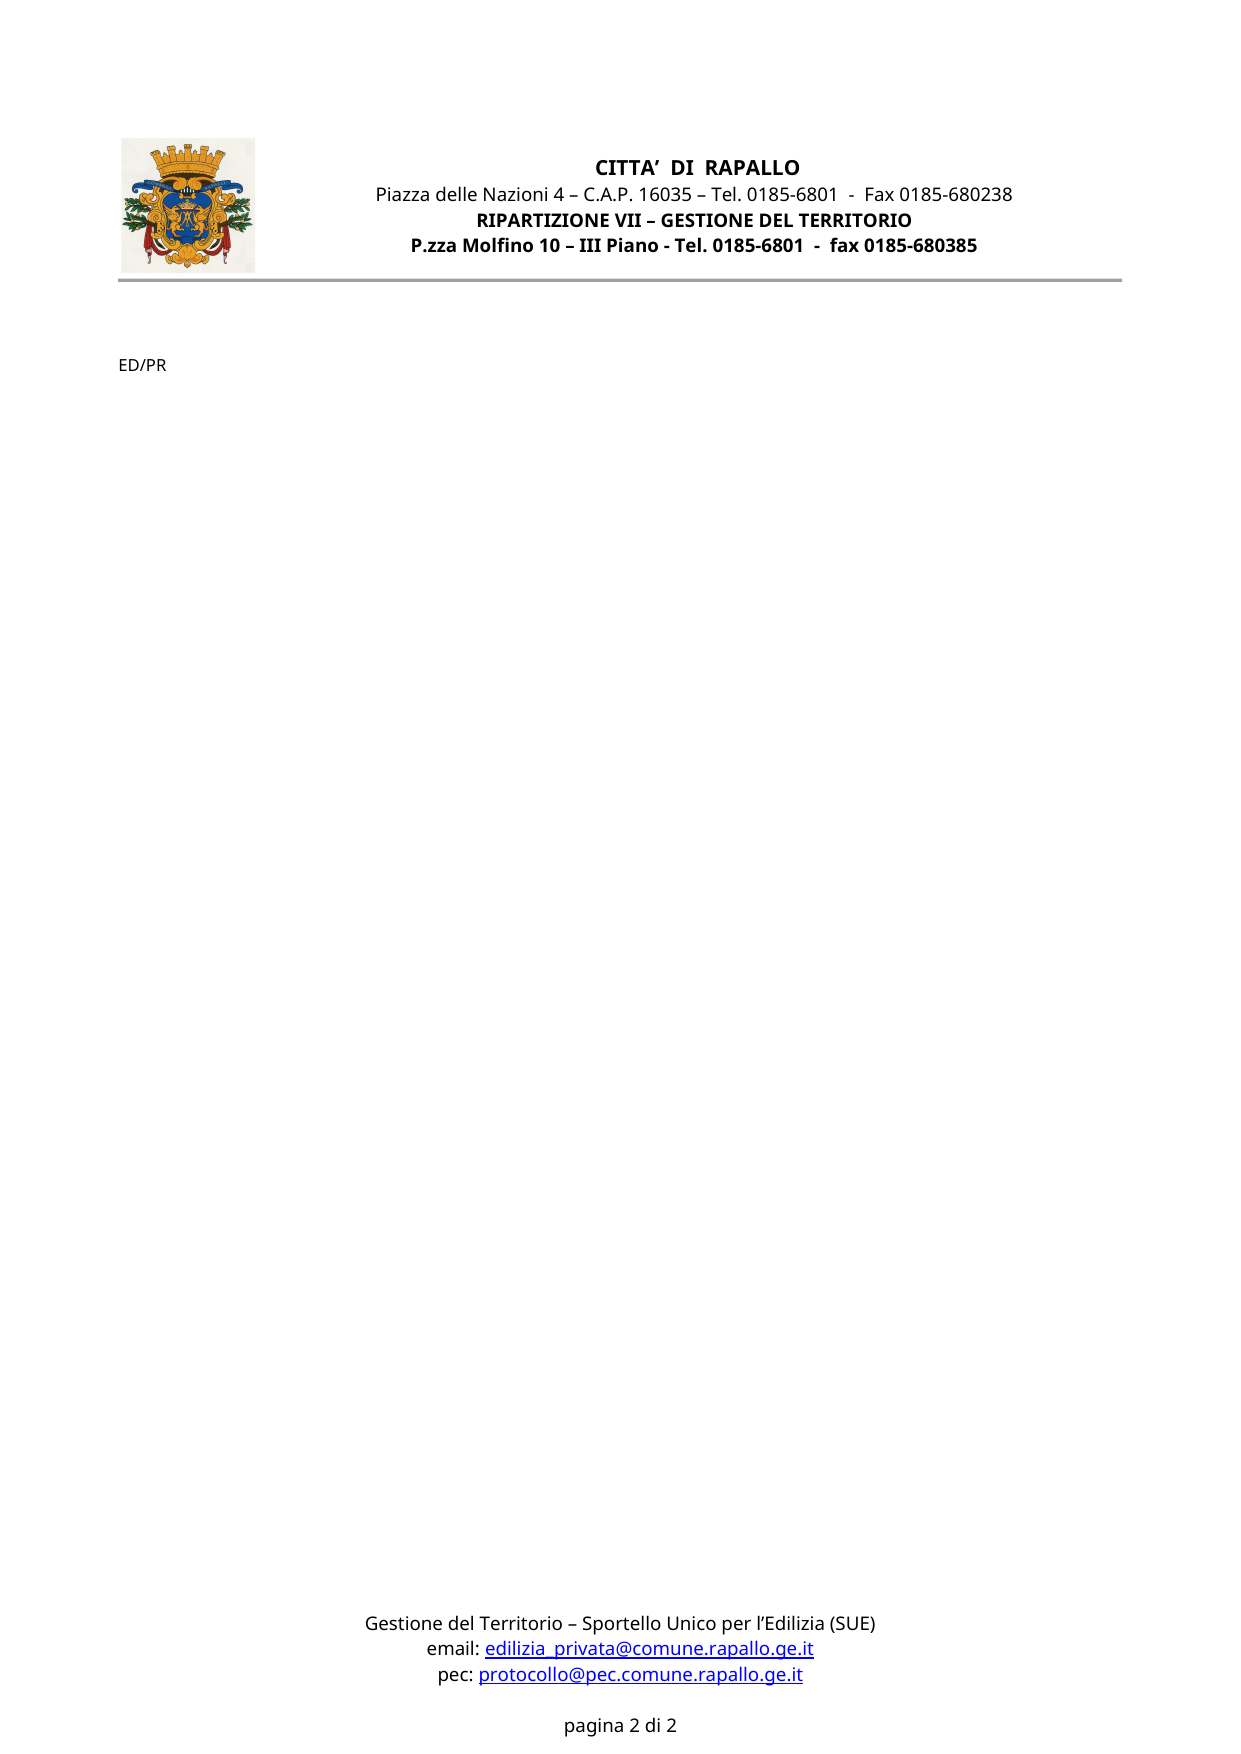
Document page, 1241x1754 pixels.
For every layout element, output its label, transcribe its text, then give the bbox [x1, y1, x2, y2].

table_header [111, 303, 620, 328]
table_header [620, 303, 1129, 328]
text ED/PR [118, 354, 1122, 377]
picture [121, 138, 256, 273]
